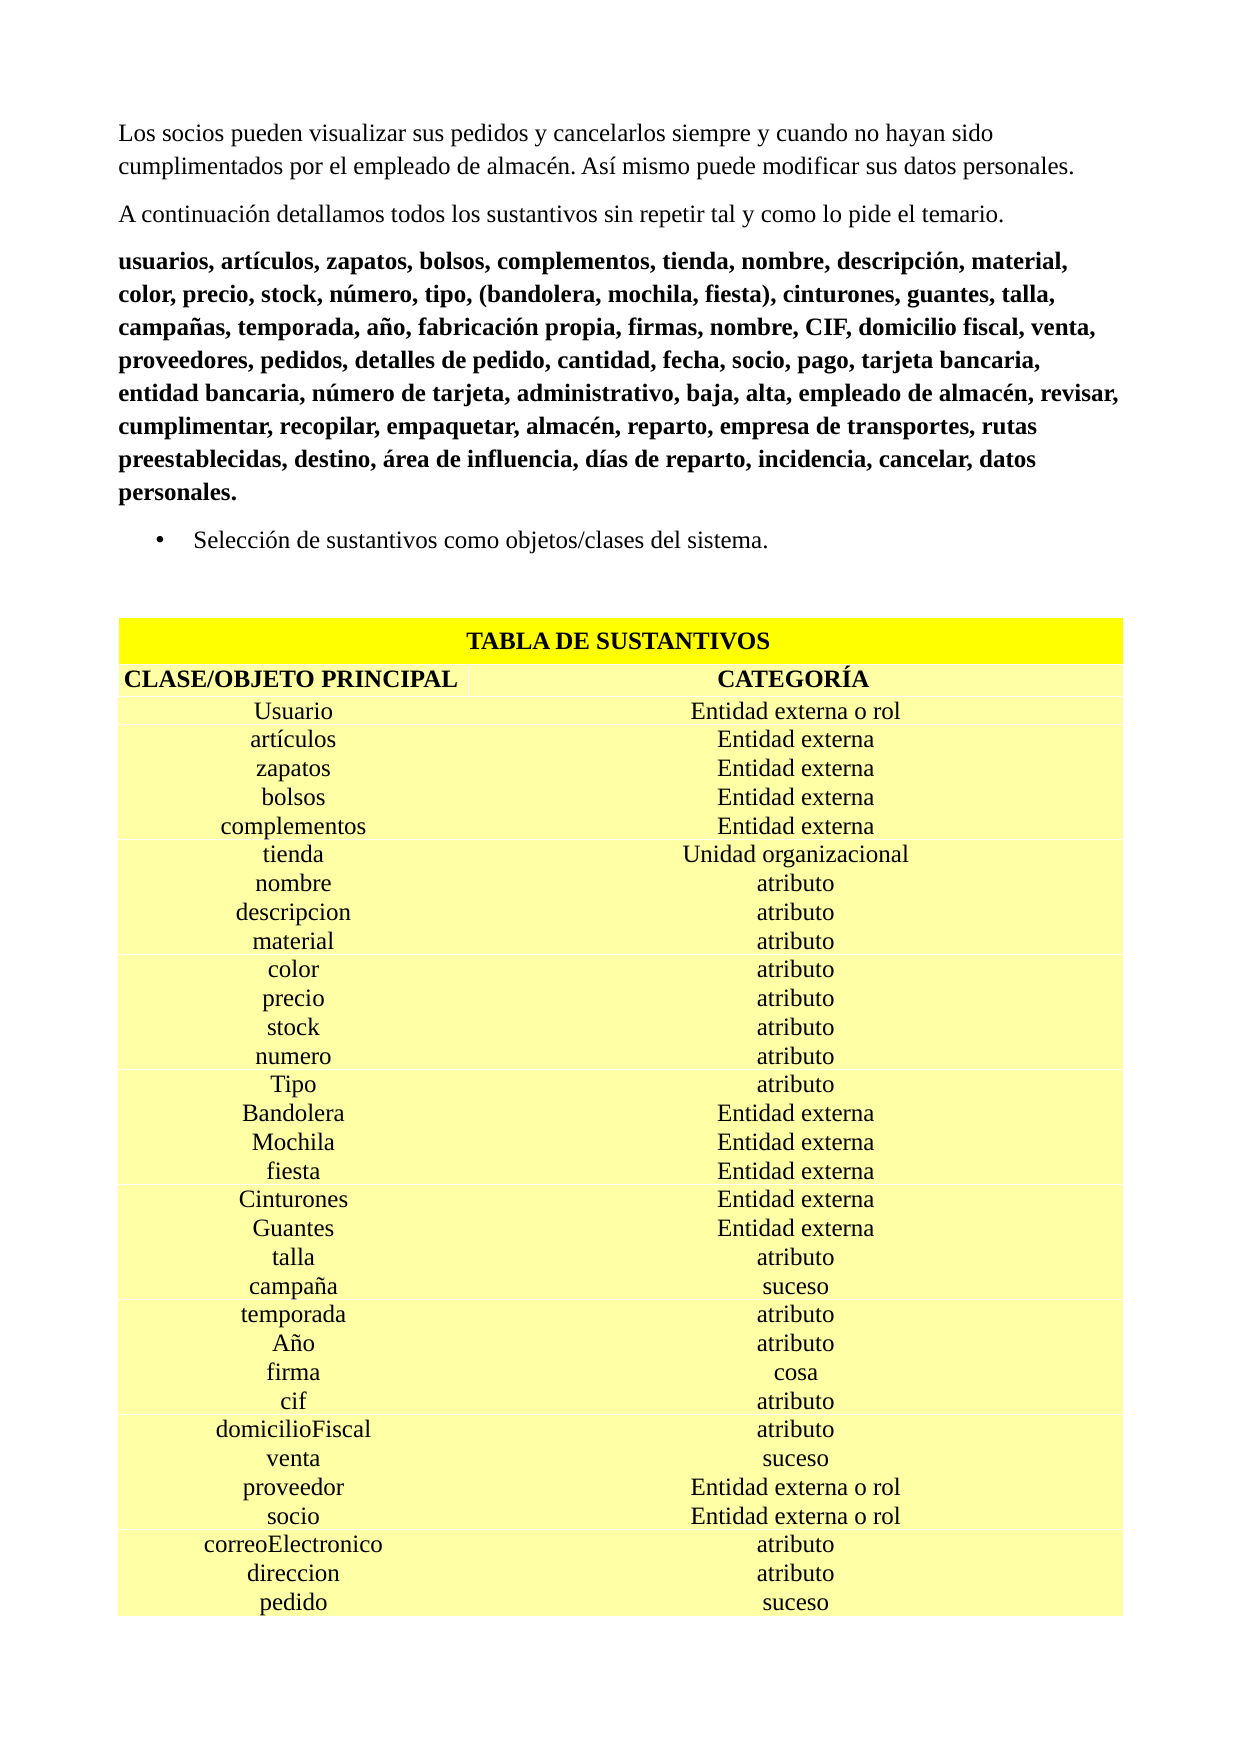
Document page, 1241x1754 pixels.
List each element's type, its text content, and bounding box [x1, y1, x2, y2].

table_cell Entidad externa o rol [468, 697, 1123, 724]
table_cell socio [118, 1501, 468, 1529]
table_cell campaña [118, 1271, 468, 1299]
table_cell Año [118, 1328, 468, 1357]
table_cell zapatos [118, 753, 468, 782]
table_cell suceso [468, 1587, 1123, 1616]
list Selección de sustantivos como objetos/clases del sistema. [156, 525, 1122, 554]
table_cell Entidad externa [468, 1185, 1123, 1213]
text Los socios pueden visualizar sus pedidos y cancelarlos siempre y cuando no hayan sido cumplimentados por el empleado de almacén. Así mismo puede modificar sus datos personales. [118, 118, 1122, 180]
table_cell nombre [118, 868, 468, 897]
table_cell precio [118, 983, 468, 1012]
text usuarios, artículos, zapatos, bolsos, complementos, tienda, nombre, descripción, material, color, precio, stock, número, tipo, (bandolera, mochila, fiesta), cinturones, guantes, talla, campañas, temporada, año, fabricación propia, firmas, nombre, CIF, domicilio fiscal, venta, proveedores, pedidos, detalles de pedido, cantidad, fecha, socio, pago, tarjeta bancaria, entidad bancaria, número de tarjeta, administrativo, baja, alta, empleado de almacén, revisar, cumplimentar, recopilar, empaquetar, almacén, reparto, empresa de transportes, rutas preestablecidas, destino, área de influencia, días de reparto, incidencia, cancelar, datos personales. [118, 246, 1122, 506]
table_cell bolsos [118, 782, 468, 811]
table_cell atributo [468, 1041, 1123, 1069]
table_cell domicilioFiscal [118, 1415, 468, 1443]
table_cell temporada [118, 1300, 468, 1328]
table_cell color [118, 955, 468, 983]
table_cell Entidad externa [468, 1156, 1123, 1184]
table_cell descripcion [118, 897, 468, 926]
table_cell artículos [118, 725, 468, 753]
table_cell cosa [468, 1357, 1123, 1386]
table_cell Usuario [118, 697, 468, 724]
table_cell Entidad externa [468, 782, 1123, 811]
table_cell atributo [468, 1012, 1123, 1041]
table_cell correoElectronico [118, 1530, 468, 1558]
table_cell venta [118, 1443, 468, 1472]
table_cell Entidad externa o rol [468, 1501, 1123, 1529]
table_cell CATEGORÍA [469, 665, 1123, 696]
table_cell atributo [468, 1558, 1123, 1587]
table_cell complementos [118, 811, 468, 839]
table_cell Cinturones [118, 1185, 468, 1213]
table_cell Entidad externa [468, 1127, 1123, 1156]
table_cell atributo [468, 868, 1123, 897]
table_cell suceso [468, 1443, 1123, 1472]
table_cell atributo [468, 1070, 1123, 1098]
table_cell numero [118, 1041, 468, 1069]
table_cell talla [118, 1242, 468, 1271]
table_cell atributo [468, 1386, 1123, 1414]
table_cell tienda [118, 840, 468, 868]
table_header TABLA DE SUSTANTIVOS [119, 618, 1123, 664]
table_cell Entidad externa [468, 725, 1123, 753]
table_cell atributo [468, 1415, 1123, 1443]
table_cell atributo [468, 926, 1123, 954]
text A continuación detallamos todos los sustantivos sin repetir tal y como lo pide el temario. [118, 199, 1122, 227]
table_cell atributo [468, 983, 1123, 1012]
table_cell Entidad externa o rol [468, 1472, 1123, 1501]
table_cell fiesta [118, 1156, 468, 1184]
table_cell proveedor [118, 1472, 468, 1501]
table_cell firma [118, 1357, 468, 1386]
table_cell Entidad externa [468, 811, 1123, 839]
table_cell atributo [468, 1300, 1123, 1328]
table_cell cif [118, 1386, 468, 1414]
table_cell Entidad externa [468, 1213, 1123, 1242]
table_cell atributo [468, 897, 1123, 926]
table_cell pedido [118, 1587, 468, 1616]
table_cell Guantes [118, 1213, 468, 1242]
table_cell Entidad externa [468, 1098, 1123, 1127]
table_cell stock [118, 1012, 468, 1041]
table_cell Bandolera [118, 1098, 468, 1127]
table_cell atributo [468, 1242, 1123, 1271]
table_cell Mochila [118, 1127, 468, 1156]
table_cell Tipo [118, 1070, 468, 1098]
table_cell atributo [468, 1328, 1123, 1357]
table_cell material [118, 926, 468, 954]
table_cell direccion [118, 1558, 468, 1587]
table_cell Entidad externa [468, 753, 1123, 782]
table_cell atributo [468, 955, 1123, 983]
table_cell Unidad organizacional [468, 840, 1123, 868]
table_cell suceso [468, 1271, 1123, 1299]
table_cell atributo [468, 1530, 1123, 1558]
table_cell CLASE/OBJETO PRINCIPAL [119, 665, 468, 696]
